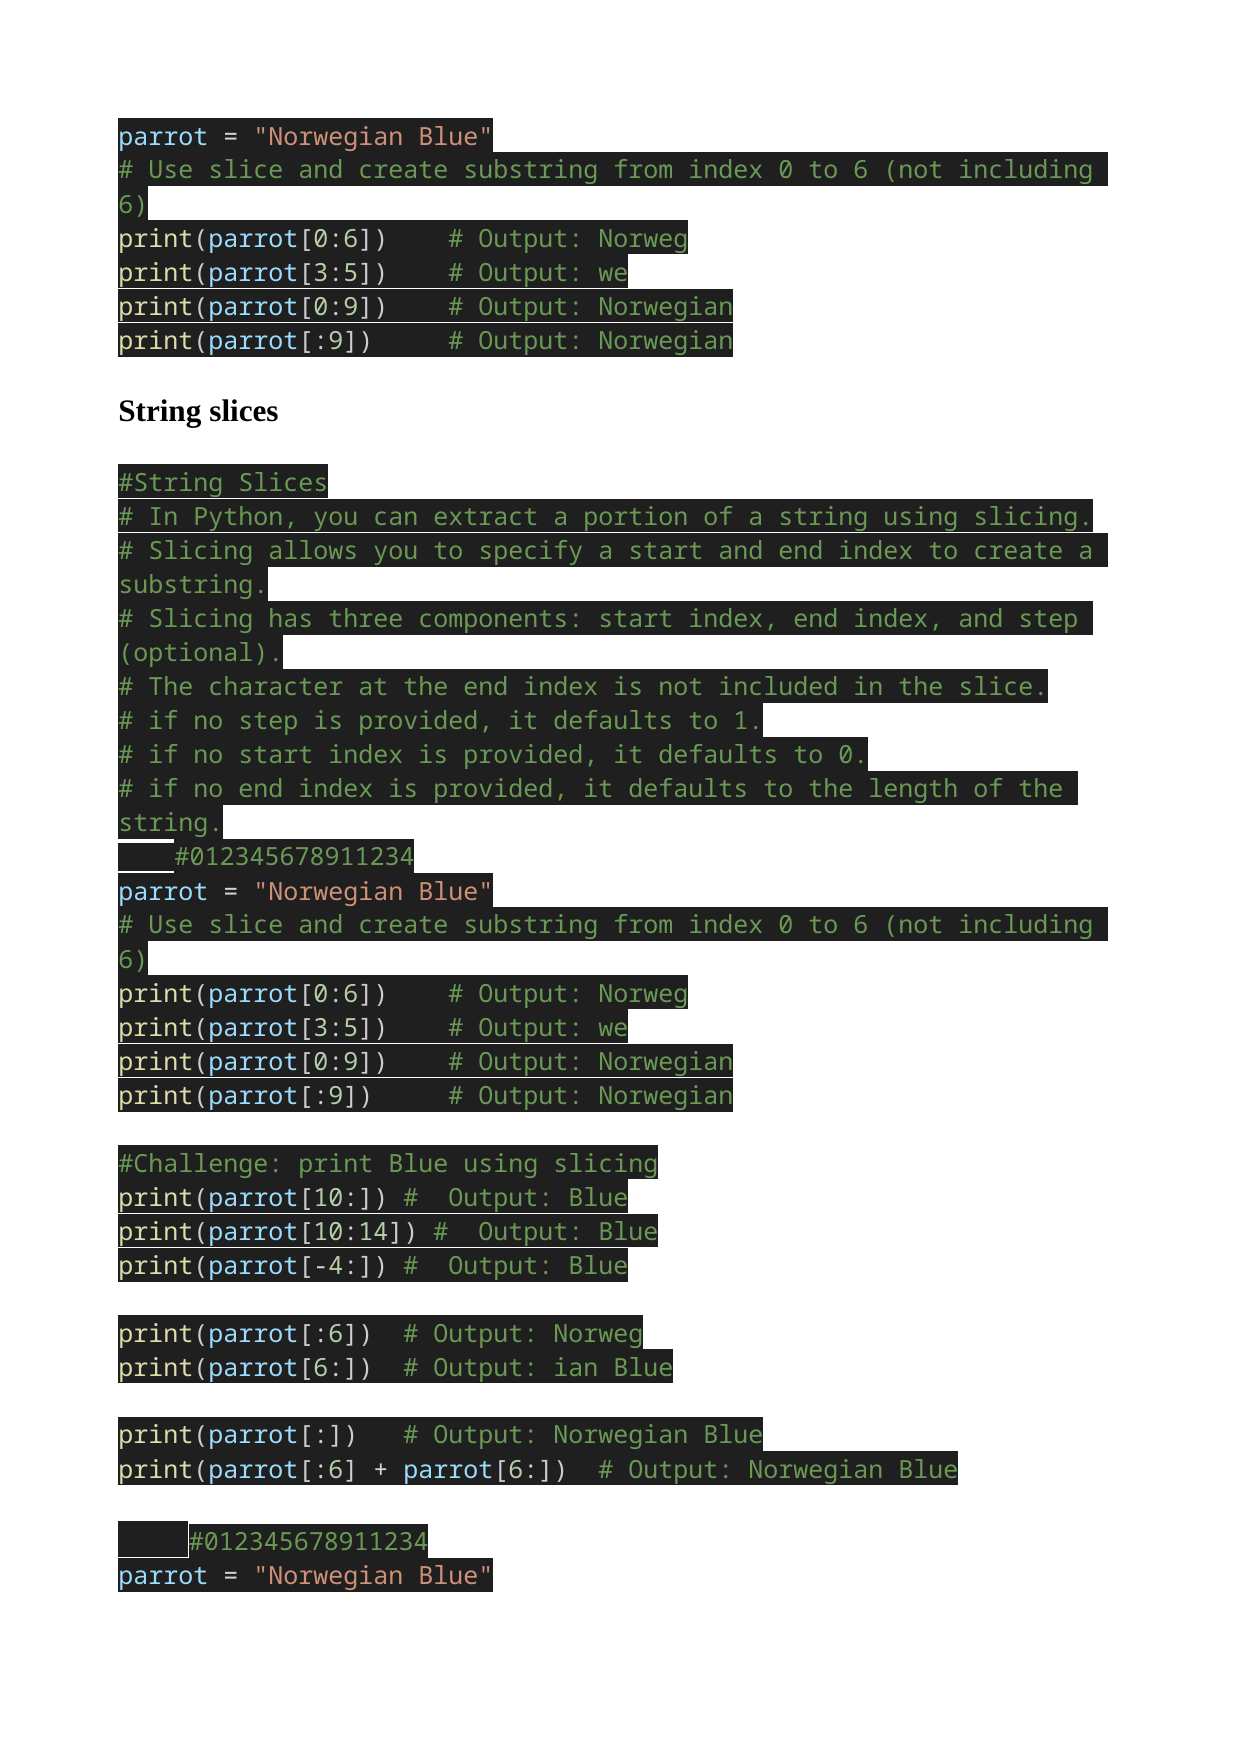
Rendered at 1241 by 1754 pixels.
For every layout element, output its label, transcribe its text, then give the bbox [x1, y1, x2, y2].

text # if no start index is provided, it defaults to 0. [118, 737, 1122, 771]
text # Use slice and create substring from index 0 to 6 (not including 6) [118, 152, 1122, 220]
text print(parrot[10:14]) # Output: Blue [118, 1213, 1122, 1247]
text parrot = "Norwegian Blue" [118, 873, 1122, 907]
text print(parrot[0:6]) # Output: Norweg [118, 975, 1122, 1009]
text print(parrot[:6]) # Output: Norweg [118, 1315, 1122, 1349]
text print(parrot[:9]) # Output: Norwegian [118, 322, 1122, 357]
text #Challenge: print Blue using slicing [118, 1145, 1122, 1179]
text print(parrot[10:]) # Output: Blue [118, 1179, 1122, 1213]
text print(parrot[:]) # Output: Norwegian Blue [118, 1417, 1122, 1451]
text String slices [118, 392, 1122, 428]
text parrot = "Norwegian Blue" [118, 1558, 1122, 1592]
text # The character at the end index is not included in the slice. [118, 669, 1122, 703]
text #012345678911234 [118, 1521, 1122, 1558]
text print(parrot[0:9]) # Output: Norwegian [118, 288, 1122, 322]
text # Slicing allows you to specify a start and end index to create a substring. [118, 532, 1122, 601]
text print(parrot[3:5]) # Output: we [118, 254, 1122, 288]
text print(parrot[:9]) # Output: Norwegian [118, 1077, 1122, 1112]
text print(parrot[3:5]) # Output: we [118, 1009, 1122, 1043]
text #String Slices [118, 464, 1122, 498]
text # if no step is provided, it defaults to 1. [118, 703, 1122, 737]
text print(parrot[:6] + parrot[6:]) # Output: Norwegian Blue [118, 1451, 1122, 1485]
text print(parrot[0:6]) # Output: Norweg [118, 220, 1122, 254]
text print(parrot[-4:]) # Output: Blue [118, 1247, 1122, 1282]
text print(parrot[6:]) # Output: ian Blue [118, 1349, 1122, 1383]
text # Use slice and create substring from index 0 to 6 (not including 6) [118, 907, 1122, 975]
text parrot = "Norwegian Blue" [118, 118, 1122, 152]
text print(parrot[0:9]) # Output: Norwegian [118, 1043, 1122, 1077]
text # In Python, you can extract a portion of a string using slicing. [118, 498, 1122, 532]
text #012345678911234 [118, 839, 1122, 873]
text # Slicing has three components: start index, end index, and step (optional). [118, 601, 1122, 669]
text # if no end index is provided, it defaults to the length of the string. [118, 771, 1122, 839]
